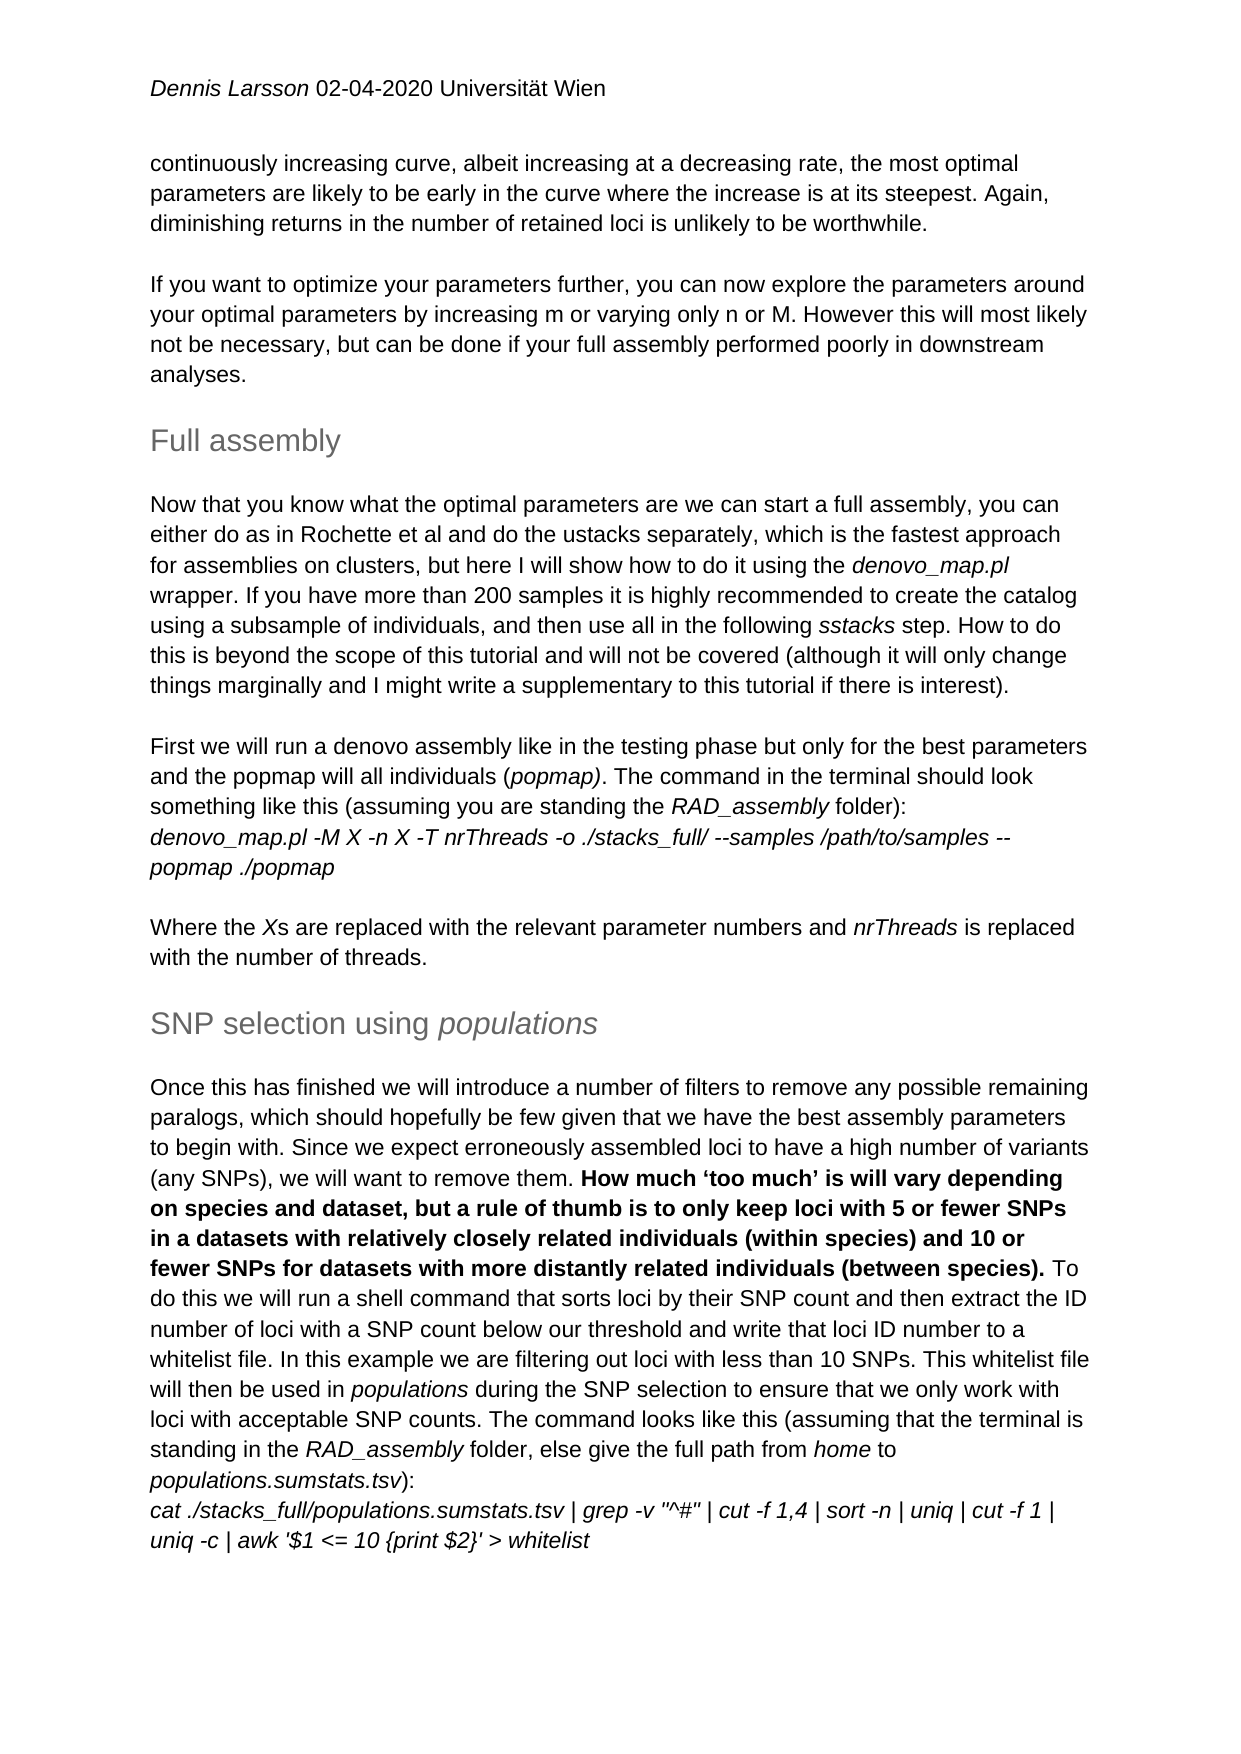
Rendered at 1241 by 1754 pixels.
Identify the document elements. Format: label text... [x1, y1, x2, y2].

text cat ./stacks_full/populations.sumstats.tsv | grep -v "^#" | cut -f 1,4 | sort -n | uniq | cut -f 1 | uniq -c | awk '$1 <= 10 {print $2}' > whitelist [150, 1497, 1090, 1553]
text continuously increasing curve, albeit increasing at a decreasing rate, the most optimal parameters are likely to be early in the curve where the increase is at its steepest. Again, diminishing returns in the number of retained loci is unlikely to be worthwhile. [150, 150, 1090, 237]
text Now that you know what the optimal parameters are we can start a full assembly, you can either do as in Rochette et al and do the ustacks separately, which is the fastest approach for assemblies on clusters, but here I will show how to do it using the denovo_map.pl wrapper. If you have more than 200 samples it is highly recommended to create the catalog using a subsample of individuals, and then use all in the following sstacks step. How to do this is beyond the scope of this tutorial and will not be covered (although it will only change things marginally and I might write a supplementary to this tutorial if there is interest). [150, 491, 1090, 699]
subtitle Full assembly [150, 422, 1090, 458]
text First we will run a denovo assembly like in the testing phase but only for the best parameters and the popmap will all individuals (popmap). The command in the terminal should look something like this (assuming you are standing the RAD_assembly folder): [150, 733, 1090, 819]
subtitle SNP selection using populations [150, 1005, 1090, 1041]
text Where the Xs are replaced with the relevant parameter numbers and nrThreads is replaced with the number of threads. [150, 914, 1090, 971]
text denovo_map.pl -M X -n X -T nrThreads -o ./stacks_full/ --samples /path/to/samples --popmap ./popmap [150, 823, 1090, 880]
text If you want to optimize your parameters further, you can now explore the parameters around your optimal parameters by increasing m or varying only n or M. However this will most likely not be necessary, but can be done if your full assembly performed poorly in downstream analyses. [150, 271, 1090, 388]
text Once this has finished we will introduce a number of filters to remove any possible remaining paralogs, which should hopefully be few given that we have the best assembly parameters to begin with. Since we expect erroneously assembled loci to have a high number of variants (any SNPs), we will want to remove them. How much ‘too much’ is will vary depending on species and dataset, but a rule of thumb is to only keep loci with 5 or fewer SNPs in a datasets with relatively closely related individuals (within species) and 10 or fewer SNPs for datasets with more distantly related individuals (between species). To do this we will run a shell command that sorts loci by their SNP count and then extract the ID number of loci with a SNP count below our threshold and write that loci ID number to a whitelist file. In this example we are filtering out loci with less than 10 SNPs. This whitelist file will then be used in populations during the SNP selection to ensure that we only work with loci with acceptable SNP counts. The command looks like this (assuming that the terminal is standing in the RAD_assembly folder, else give the full path from home to populations.sumstats.tsv): [150, 1074, 1090, 1493]
